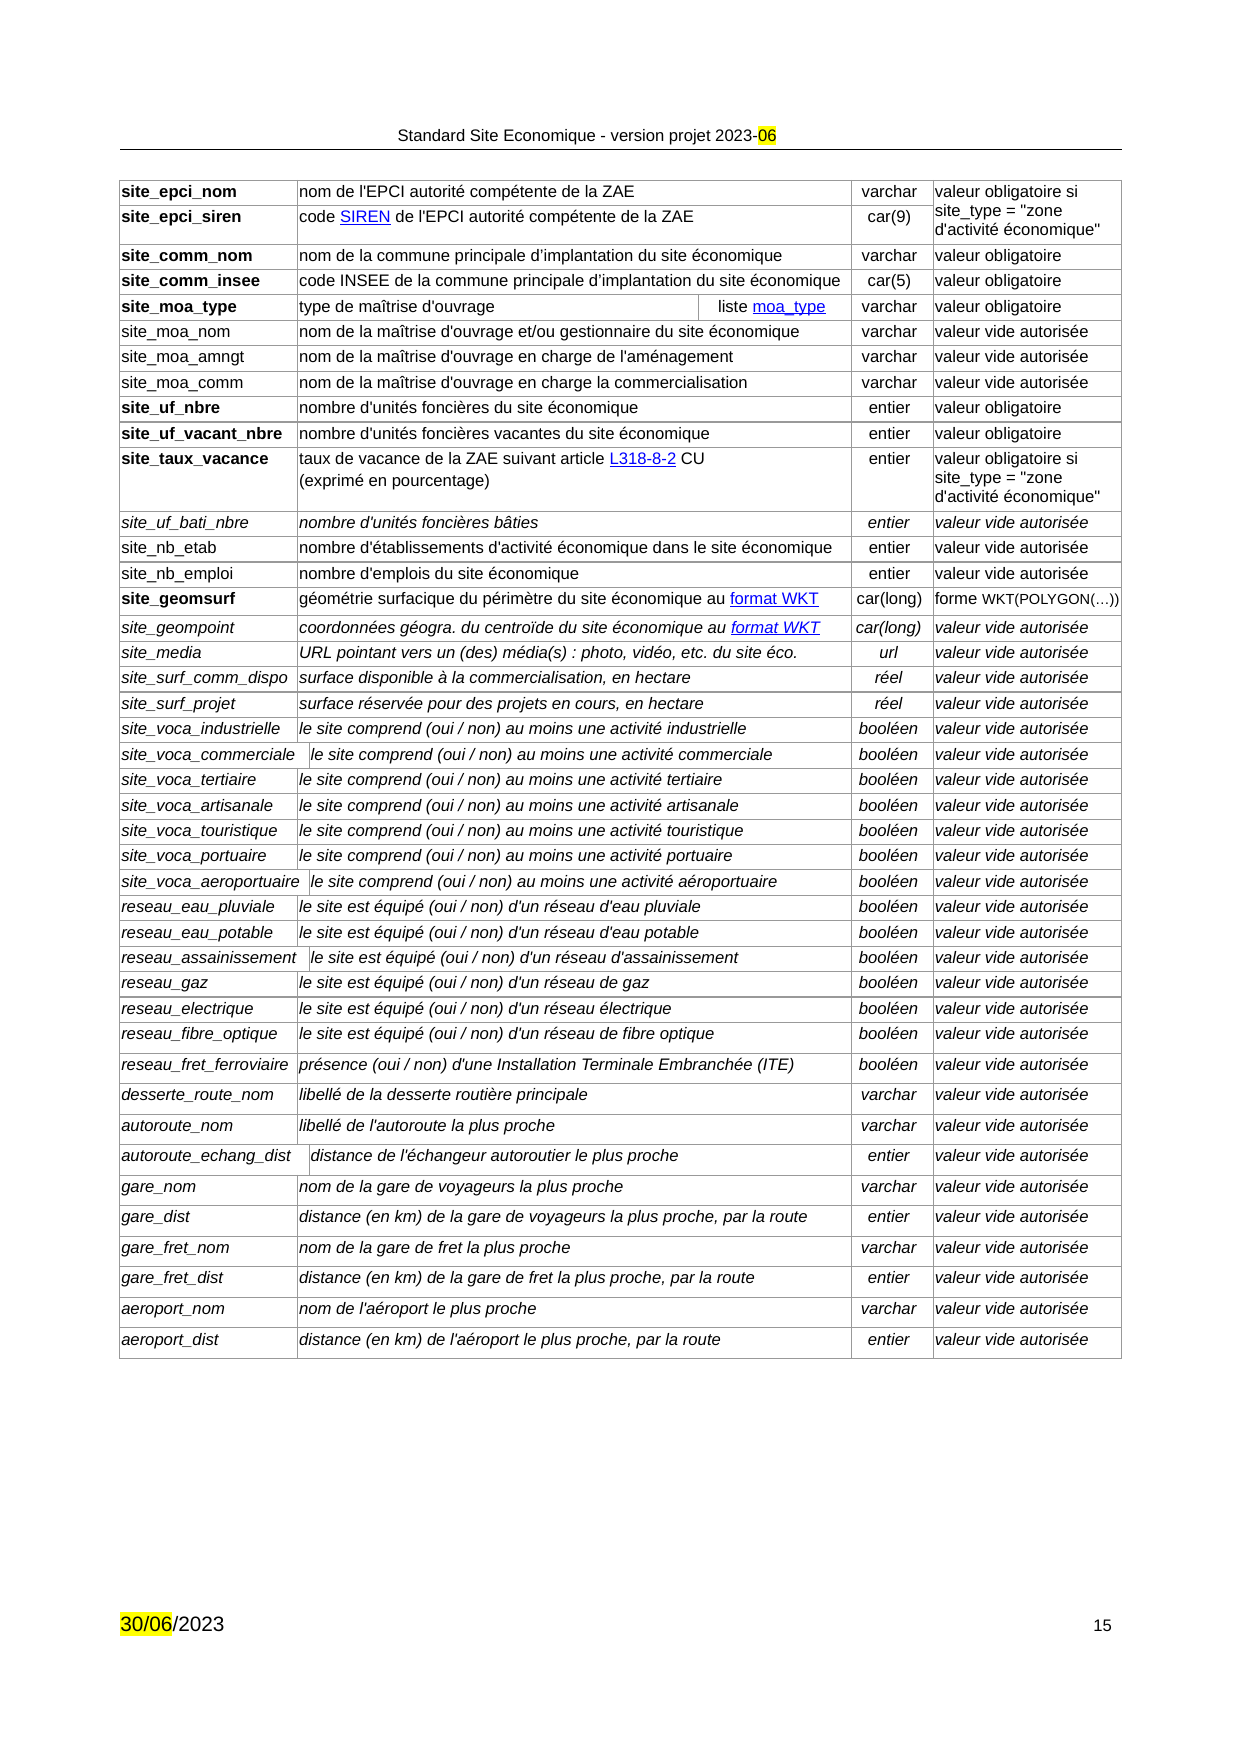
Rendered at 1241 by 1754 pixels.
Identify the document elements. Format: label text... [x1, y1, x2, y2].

table_cell nombre d'emplois du site économique [298, 563, 851, 587]
table_cell valeur obligatoire [934, 245, 1121, 269]
table_cell valeur obligatoire [934, 423, 1121, 447]
table_cell gare_fret_dist [120, 1267, 297, 1297]
table_cell entier [852, 537, 933, 561]
table_cell valeur vide autorisée [934, 512, 1121, 536]
table_cell libellé de l'autoroute la plus proche [298, 1115, 851, 1144]
table_cell varchar [852, 1176, 933, 1205]
table_cell car(5) [852, 270, 933, 294]
table_cell nom de la maîtrise d'ouvrage en charge la commercialisation [298, 372, 851, 396]
table_cell distance (en km) de l'aéroport le plus proche, par la route [298, 1328, 851, 1358]
table_cell valeur vide autorisée [934, 1298, 1121, 1327]
table_cell libellé de la desserte routière principale [298, 1084, 851, 1113]
table_cell reseau_gaz [120, 972, 297, 996]
table_cell site_voca_portuaire [120, 845, 297, 869]
table_cell car(long) [852, 616, 933, 641]
table_cell site_epci_siren [120, 206, 297, 243]
table_cell url [852, 642, 933, 666]
table_cell site_moa_comm [120, 372, 297, 396]
table_cell valeur vide autorisée [934, 1084, 1121, 1113]
table_cell le site comprend (oui / non) au moins une activité aéroportuaire [310, 870, 851, 895]
table_cell booléen [852, 794, 933, 818]
table_cell valeur vide autorisée [934, 563, 1121, 587]
table_cell valeur vide autorisée [934, 1115, 1121, 1144]
table_cell valeur vide autorisée [934, 1023, 1121, 1052]
table_cell reseau_electrique [120, 998, 297, 1022]
table_cell liste moa_type [699, 295, 851, 320]
table_cell booléen [852, 718, 933, 742]
table_cell valeur vide autorisée [934, 537, 1121, 561]
table_cell nom de la gare de fret la plus proche [298, 1237, 851, 1266]
table_cell aeroport_dist [120, 1328, 297, 1358]
table_cell le site comprend (oui / non) au moins une activité artisanale [298, 794, 851, 818]
table_cell valeur obligatoire si site_type = "zone d'activité économique" [934, 448, 1121, 511]
table_cell valeur vide autorisée [934, 1206, 1121, 1236]
table_cell valeur vide autorisée [934, 372, 1121, 396]
table_cell valeur vide autorisée [934, 998, 1121, 1022]
table_cell site_nb_etab [120, 537, 297, 561]
table_cell gare_dist [120, 1206, 297, 1236]
table_cell nombre d'unités foncières bâties [298, 512, 851, 536]
table_cell booléen [852, 769, 933, 793]
table_cell valeur vide autorisée [934, 947, 1121, 971]
table_cell valeur vide autorisée [934, 321, 1121, 345]
table_cell booléen [852, 1023, 933, 1052]
table_cell booléen [852, 947, 933, 971]
table_cell le site est équipé (oui / non) d'un réseau de gaz [298, 972, 851, 996]
table_cell varchar [852, 1298, 933, 1327]
table_cell reseau_eau_pluviale [120, 896, 297, 920]
table_cell site_epci_nom [120, 181, 297, 205]
table_cell nom de l'EPCI autorité compétente de la ZAE [298, 181, 851, 205]
table_cell valeur vide autorisée [934, 1176, 1121, 1205]
table_cell site_media [120, 642, 297, 666]
table_cell valeur vide autorisée [934, 1267, 1121, 1297]
table_cell valeur vide autorisée [934, 972, 1121, 996]
table_cell booléen [852, 921, 933, 946]
table_cell varchar [852, 295, 933, 320]
table_cell booléen [852, 820, 933, 844]
table_cell type de maîtrise d'ouvrage [298, 295, 698, 320]
table_cell valeur vide autorisée [934, 820, 1121, 844]
table_cell géométrie surfacique du périmètre du site économique au format WKT [298, 588, 851, 615]
table_cell booléen [852, 998, 933, 1022]
table_cell car(long) [852, 588, 933, 615]
table_cell gare_fret_nom [120, 1237, 297, 1266]
table_cell entier [852, 1328, 933, 1358]
table_cell varchar [852, 321, 933, 345]
table_cell nombre d'unités foncières vacantes du site économique [298, 423, 851, 447]
table_cell valeur obligatoire [934, 397, 1121, 421]
table_cell valeur vide autorisée [934, 693, 1121, 717]
table_cell valeur vide autorisée [934, 845, 1121, 869]
table_cell site_geomsurf [120, 588, 297, 615]
table_cell valeur obligatoire [934, 295, 1121, 320]
table_cell entier [852, 563, 933, 587]
table_cell site_moa_amngt [120, 346, 297, 371]
table_cell réel [852, 693, 933, 717]
table_cell varchar [852, 245, 933, 269]
table_cell site_voca_commerciale [120, 743, 309, 768]
table_cell valeur vide autorisée [934, 1145, 1121, 1174]
table_cell nom de l'aéroport le plus proche [298, 1298, 851, 1327]
table_cell coordonnées géogra. du centroïde du site économique au format WKT [298, 616, 851, 641]
table_cell booléen [852, 1054, 933, 1083]
table_cell site_geompoint [120, 616, 297, 641]
table_cell desserte_route_nom [120, 1084, 297, 1113]
table_cell car(9) [852, 206, 933, 243]
table_cell booléen [852, 743, 933, 768]
table_cell valeur vide autorisée [934, 1237, 1121, 1266]
table_cell varchar [852, 346, 933, 371]
table_cell site_uf_bati_nbre [120, 512, 297, 536]
table_cell valeur vide autorisée [934, 743, 1121, 768]
table_cell site_voca_touristique [120, 820, 297, 844]
table_cell valeur vide autorisée [934, 921, 1121, 946]
table_cell autoroute_nom [120, 1115, 297, 1144]
table_cell nom de la gare de voyageurs la plus proche [298, 1176, 851, 1205]
table_cell entier [852, 512, 933, 536]
table_cell nom de la commune principale d’implantation du site économique [298, 245, 851, 269]
table_cell valeur vide autorisée [934, 642, 1121, 666]
table_cell réel [852, 667, 933, 691]
table_cell le site comprend (oui / non) au moins une activité industrielle [298, 718, 851, 742]
table_cell nombre d'unités foncières du site économique [298, 397, 851, 421]
table_cell site_voca_industrielle [120, 718, 297, 742]
table_cell site_comm_nom [120, 245, 297, 269]
table_cell le site est équipé (oui / non) d'un réseau d'eau potable [298, 921, 851, 946]
table_cell varchar [852, 372, 933, 396]
table_cell valeur vide autorisée [934, 718, 1121, 742]
table_cell nom de la maîtrise d'ouvrage et/ou gestionnaire du site économique [298, 321, 851, 345]
table_cell taux de vacance de la ZAE suivant article L318-8-2 CU (exprimé en pourcentage) [298, 448, 851, 511]
table_cell valeur vide autorisée [934, 769, 1121, 793]
table_cell site_voca_aeroportuaire [120, 870, 309, 895]
table_cell site_moa_nom [120, 321, 297, 345]
table_cell entier [852, 1145, 933, 1174]
table_cell valeur vide autorisée [934, 870, 1121, 895]
table_cell site_nb_emploi [120, 563, 297, 587]
table_cell nombre d'établissements d'activité économique dans le site économique [298, 537, 851, 561]
table_cell code SIREN de l'EPCI autorité compétente de la ZAE [298, 206, 851, 243]
table_cell varchar [852, 181, 933, 205]
table_cell autoroute_echang_dist [120, 1145, 309, 1174]
table_cell nom de la maîtrise d'ouvrage en charge de l'aménagement [298, 346, 851, 371]
table_cell varchar [852, 1237, 933, 1266]
table_cell varchar [852, 1084, 933, 1113]
table_cell site_comm_insee [120, 270, 297, 294]
table_cell présence (oui / non) d'une Installation Terminale Embranchée (ITE) [298, 1054, 851, 1083]
table_cell forme WKT(POLYGON(…)) [934, 588, 1121, 615]
table_cell valeur vide autorisée [934, 794, 1121, 818]
table_cell valeur vide autorisée [934, 616, 1121, 641]
table_cell le site est équipé (oui / non) d'un réseau d'eau pluviale [298, 896, 851, 920]
table_cell entier [852, 1206, 933, 1236]
table_cell booléen [852, 870, 933, 895]
table_cell valeur obligatoire si site_type = "zone d'activité économique" [934, 181, 1121, 243]
table_cell valeur vide autorisée [934, 1054, 1121, 1083]
table_cell le site comprend (oui / non) au moins une activité touristique [298, 820, 851, 844]
table_cell entier [852, 448, 933, 511]
table_cell reseau_fret_ferroviaire [120, 1054, 297, 1083]
table_cell reseau_eau_potable [120, 921, 297, 946]
table_cell site_voca_tertiaire [120, 769, 297, 793]
table_cell site_surf_projet [120, 693, 297, 717]
table_cell booléen [852, 896, 933, 920]
table_cell valeur vide autorisée [934, 667, 1121, 691]
table_cell le site comprend (oui / non) au moins une activité tertiaire [298, 769, 851, 793]
table_cell booléen [852, 845, 933, 869]
table_cell site_voca_artisanale [120, 794, 297, 818]
table_cell entier [852, 1267, 933, 1297]
table_cell valeur vide autorisée [934, 896, 1121, 920]
table_cell booléen [852, 972, 933, 996]
table_cell valeur obligatoire [934, 270, 1121, 294]
table_cell entier [852, 423, 933, 447]
table_cell reseau_fibre_optique [120, 1023, 297, 1052]
table_cell site_taux_vacance [120, 448, 297, 511]
table_cell aeroport_nom [120, 1298, 297, 1327]
table_cell gare_nom [120, 1176, 297, 1205]
table_cell le site comprend (oui / non) au moins une activité portuaire [298, 845, 851, 869]
table_cell le site est équipé (oui / non) d'un réseau électrique [298, 998, 851, 1022]
table_cell distance (en km) de la gare de voyageurs la plus proche, par la route [298, 1206, 851, 1236]
table_cell valeur vide autorisée [934, 346, 1121, 371]
table_cell valeur vide autorisée [934, 1328, 1121, 1358]
table_cell reseau_assainissement [120, 947, 309, 971]
table_cell surface disponible à la commercialisation, en hectare [298, 667, 851, 691]
table_cell distance de l'échangeur autoroutier le plus proche [310, 1145, 851, 1174]
table_cell le site est équipé (oui / non) d'un réseau de fibre optique [298, 1023, 851, 1052]
table_cell URL pointant vers un (des) média(s) : photo, vidéo, etc. du site éco. [298, 642, 851, 666]
table_cell site_uf_vacant_nbre [120, 423, 297, 447]
table_cell entier [852, 397, 933, 421]
table_cell site_surf_comm_dispo [120, 667, 297, 691]
table_cell le site est équipé (oui / non) d'un réseau d'assainissement [310, 947, 851, 971]
table_cell code INSEE de la commune principale d’implantation du site économique [298, 270, 851, 294]
table_cell surface réservée pour des projets en cours, en hectare [298, 693, 851, 717]
table_cell le site comprend (oui / non) au moins une activité commerciale [310, 743, 851, 768]
table_cell varchar [852, 1115, 933, 1144]
table_cell site_uf_nbre [120, 397, 297, 421]
table_cell site_moa_type [120, 295, 297, 320]
table_cell distance (en km) de la gare de fret la plus proche, par la route [298, 1267, 851, 1297]
